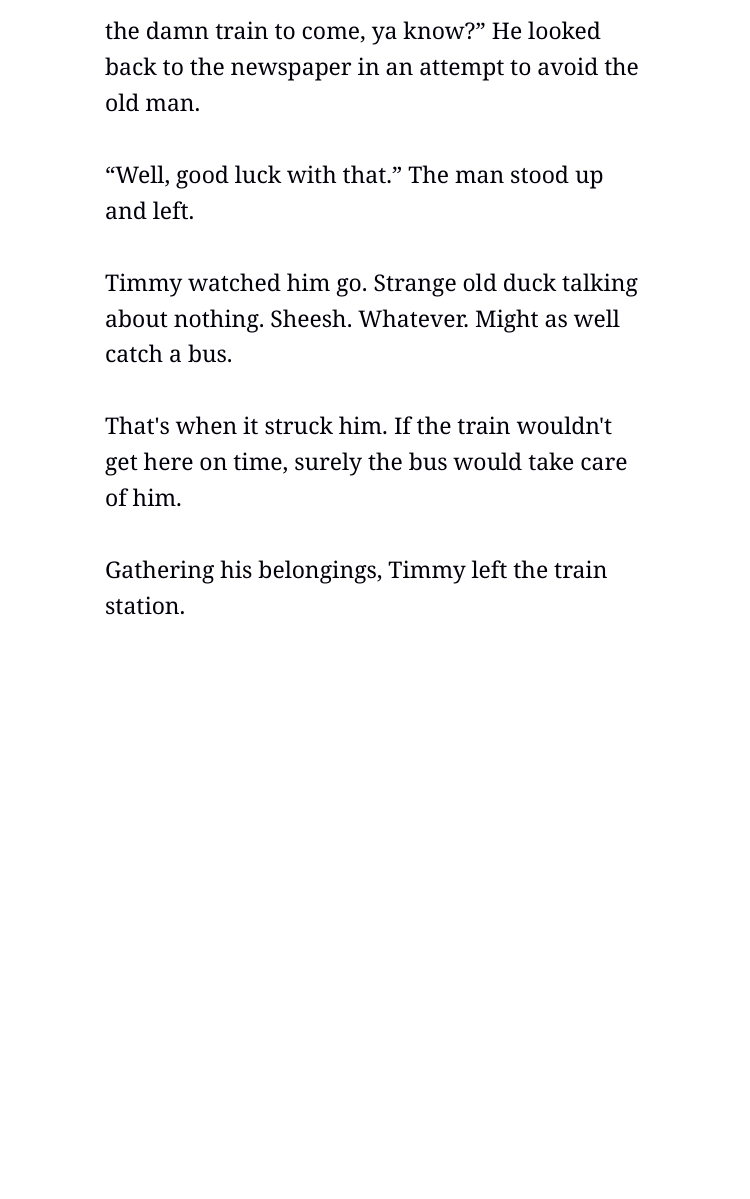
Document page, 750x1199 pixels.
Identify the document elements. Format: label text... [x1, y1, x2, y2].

text Timmy watched him go. Strange old duck talking about nothing. Sheesh. Whatever. Might as well catch a bus. [105, 267, 645, 370]
text the damn train to come, ya know?” He looked back to the newspaper in an attempt to avoid the old man. [105, 15, 645, 118]
text That's when it struck him. If the train wouldn't get here on time, surely the bus would take care of him. [105, 410, 645, 513]
text “Well, good luck with that.” The man stood up and left. [105, 159, 645, 226]
text Gathering his belongings, Timmy left the train station. [105, 554, 645, 621]
